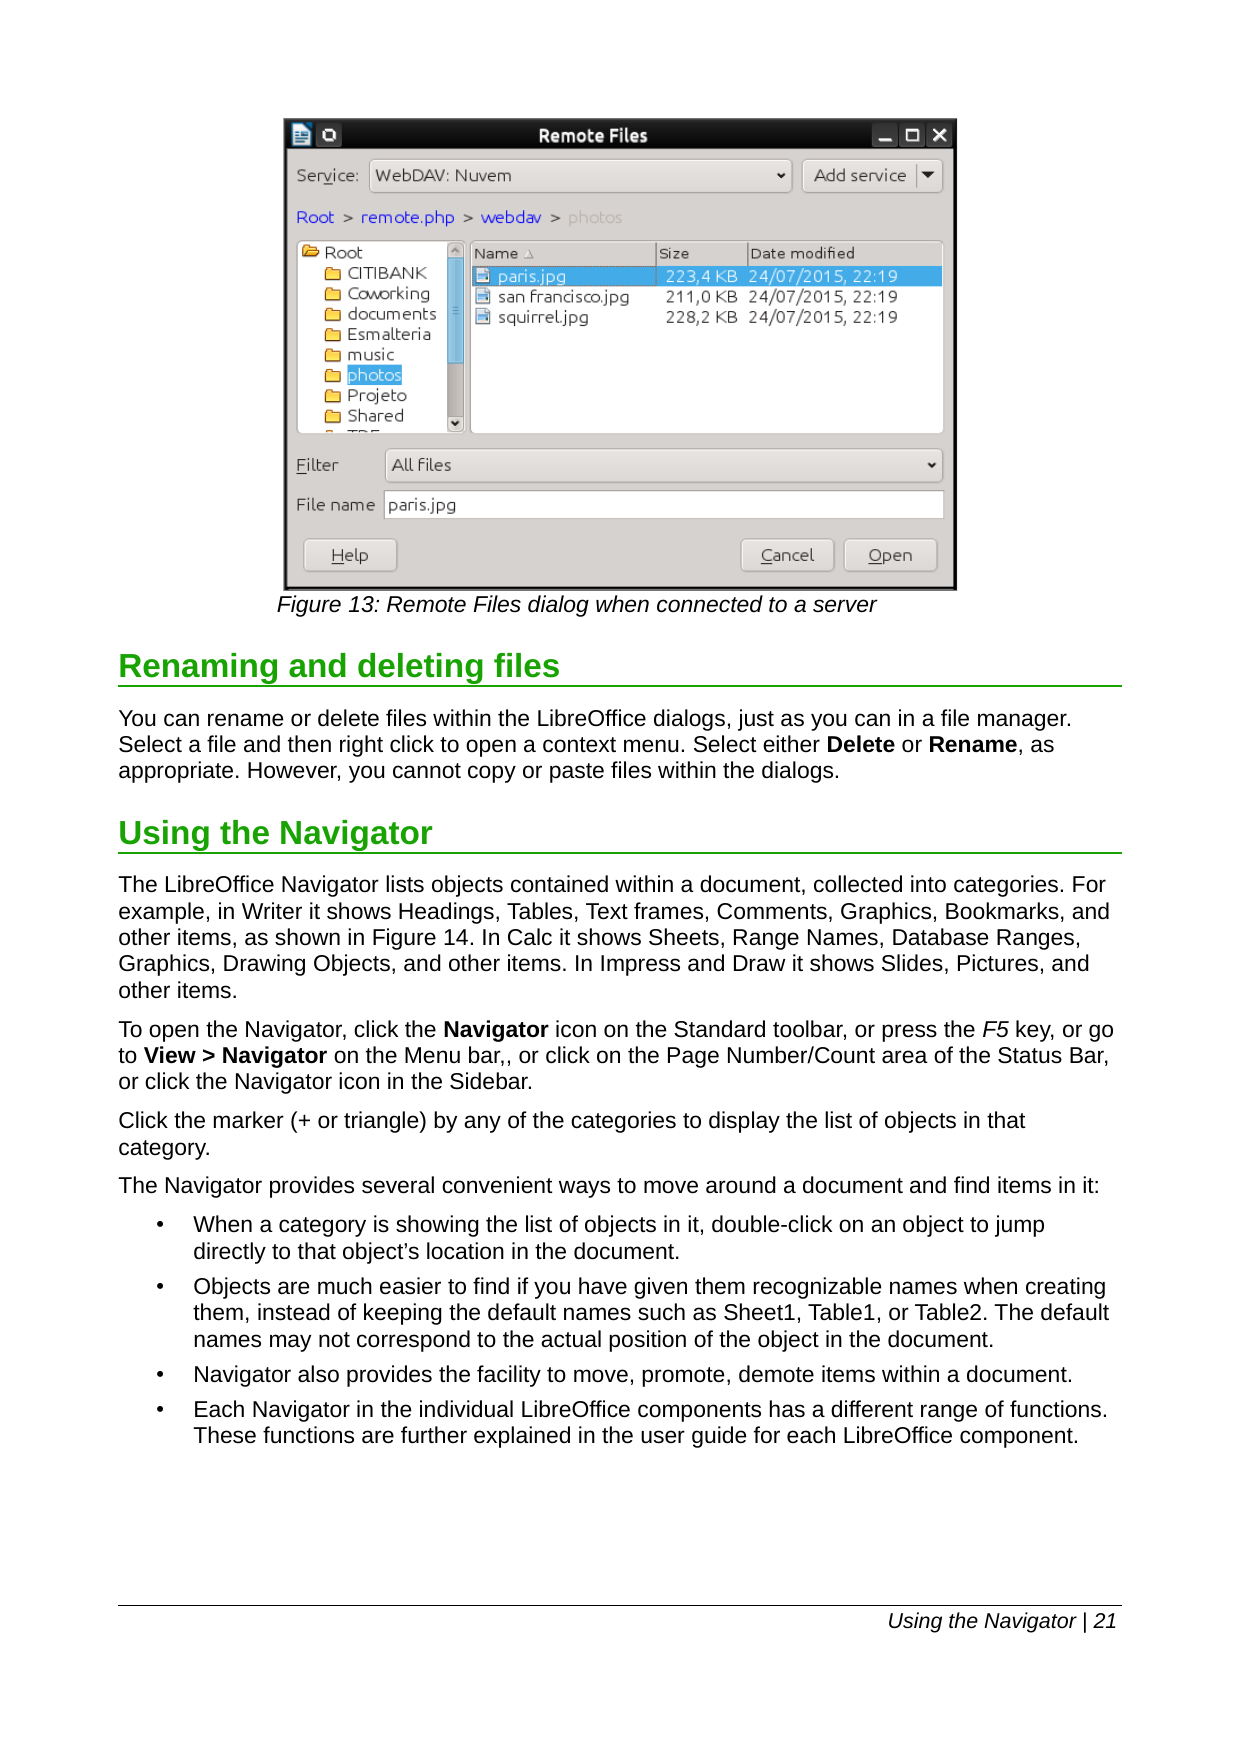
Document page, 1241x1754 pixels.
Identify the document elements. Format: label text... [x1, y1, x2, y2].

list Objects are much easier to find if you have given them recognizable names when creating them, instead of keeping the default names such as Sheet1, Table1, or Table2. The default names may not correspond to the actual position of the object in the document. [156, 1273, 1122, 1352]
list Each Navigator in the individual LibreOffice components has a different range of functions. These functions are further explained in the user guide for each LibreOffice component. [156, 1396, 1122, 1449]
text The Navigator provides several convenient ways to move around a document and find items in it: [118, 1172, 1122, 1199]
text Figure 13: Remote Files dialog when connected to a server [277, 118, 964, 617]
list When a category is showing the list of objects in it, double-click on an object to jump directly to that object’s location in the document. [156, 1211, 1122, 1264]
list Navigator also provides the facility to move, promote, demote items within a document. [156, 1361, 1122, 1387]
subtitle Using the Navigator [118, 813, 1122, 852]
text The LibreOffice Navigator lists objects contained within a document, collected into categories. For example, in Writer it shows Headings, Tables, Text frames, Comments, Graphics, Bookmarks, and other items, as shown in Figure 14. In Calc it shows Sheets, Range Names, Database Ranges, Graphics, Drawing Objects, and other items. In Impress and Draw it shows Slides, Pictures, and other items. [118, 871, 1122, 1003]
text To open the Navigator, click the Navigator icon on the Standard toolbar, or press the F5 key, or go to View > Navigator on the Menu bar,, or click on the Page Number/Count area of the Status Bar, or click the Navigator icon in the Sidebar. [118, 1016, 1122, 1095]
text Click the marker (+ or triangle) by any of the categories to display the list of objects in that category. [118, 1107, 1122, 1160]
picture [283, 118, 958, 591]
subtitle Renaming and deleting files [118, 646, 1122, 685]
text You can rename or delete files within the LibreOffice dialogs, just as you can in a file manager. Select a file and then right click to open a context menu. Select either Delete or Rename, as appropriate. However, you cannot copy or paste files within the dialogs. [118, 704, 1122, 784]
